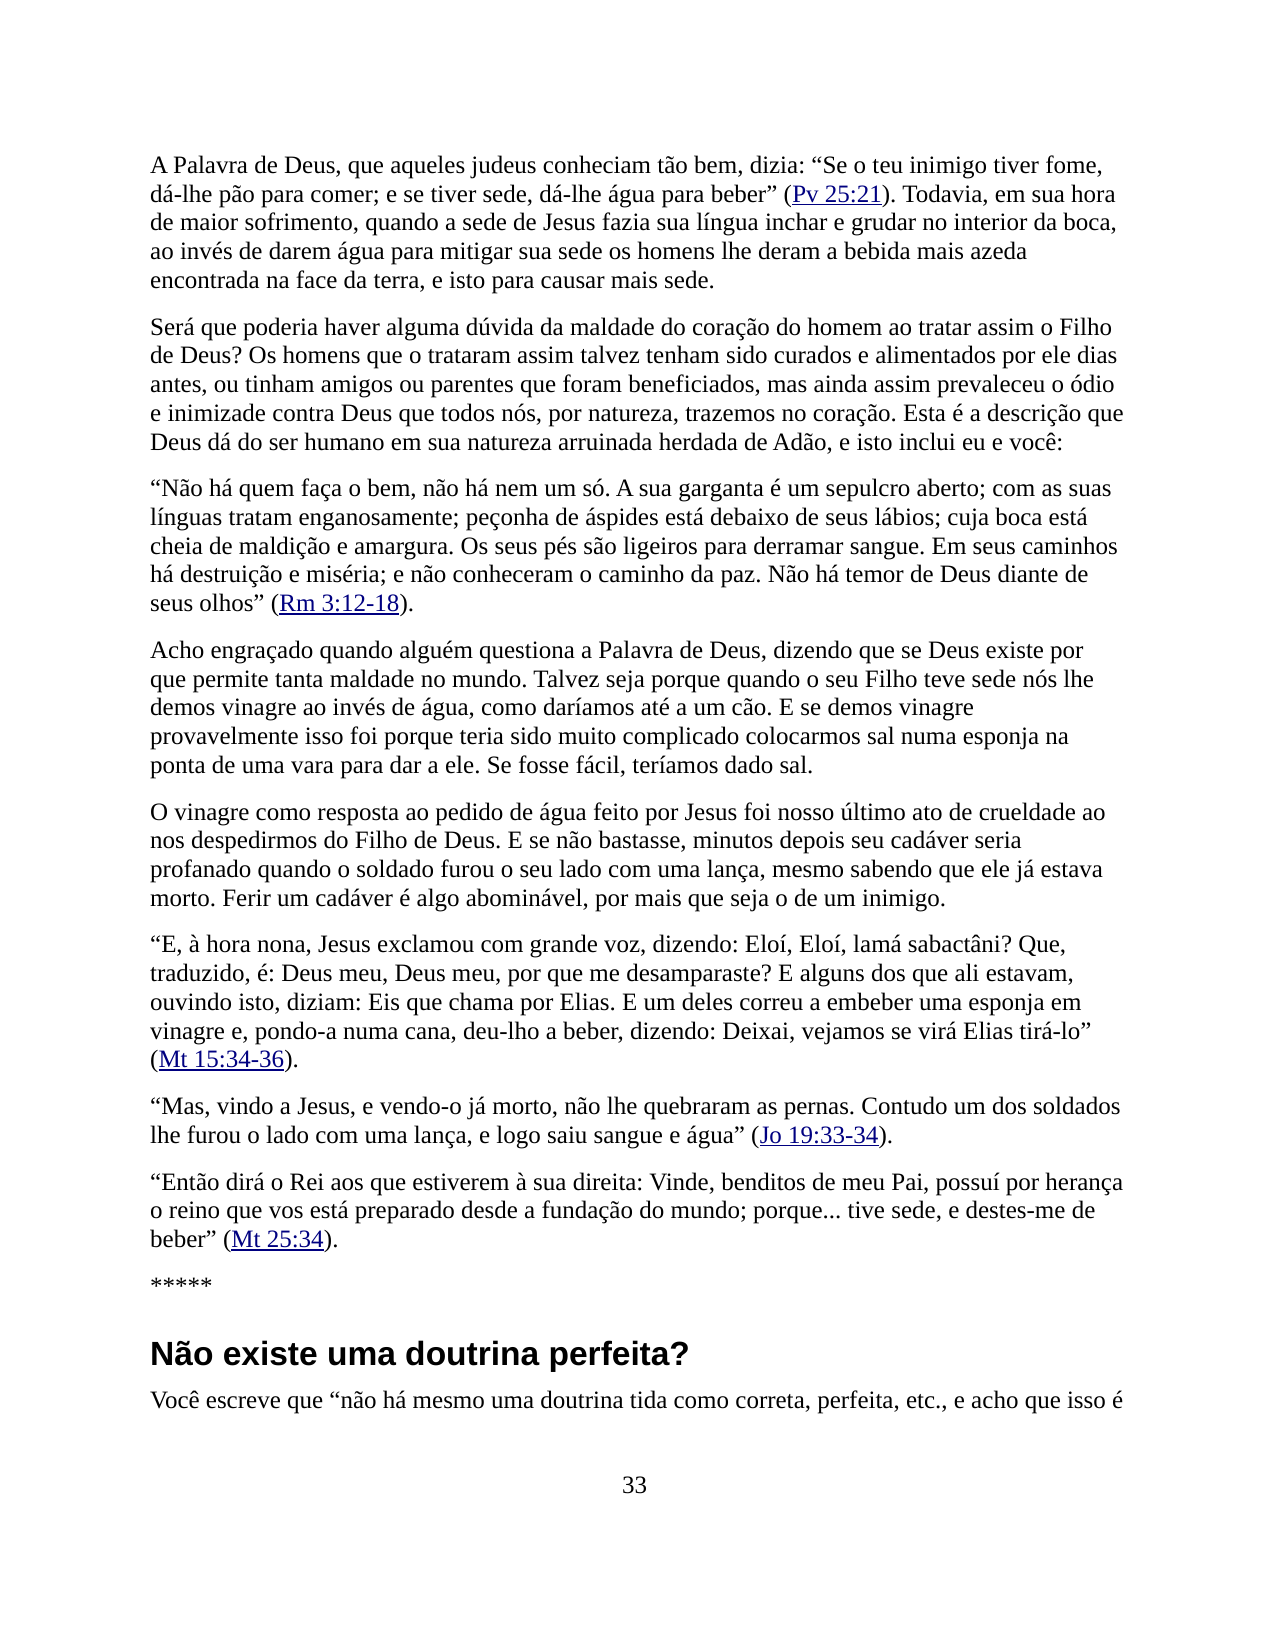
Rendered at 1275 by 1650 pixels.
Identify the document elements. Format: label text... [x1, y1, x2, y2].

text A Palavra de Deus, que aqueles judeus conheciam tão bem, dizia: “Se o teu inimigo tiver fome, dá-lhe pão para comer; e se tiver sede, dá-lhe água para beber” (Pv 25:21). Todavia, em sua hora de maior sofrimento, quando a sede de Jesus fazia sua língua inchar e grudar no interior da boca, ao invés de darem água para mitigar sua sede os homens lhe deram a bebida mais azeda encontrada na face da terra, e isto para causar mais sede. [150, 150, 1125, 294]
text ***** [150, 1271, 1125, 1299]
subtitle Não existe uma doutrina perfeita? [150, 1333, 1125, 1372]
text “E, à hora nona, Jesus exclamou com grande voz, dizendo: Eloí, Eloí, lamá sabactâni? Que, traduzido, é: Deus meu, Deus meu, por que me desamparaste? E alguns dos que ali estavam, ouvindo isto, diziam: Eis que chama por Elias. E um deles correu a embeber uma esponja em vinagre e, pondo-a numa cana, deu-lho a beber, dizendo: Deixai, vejamos se virá Elias tirá-lo” (Mt 15:34-36). [150, 929, 1125, 1073]
text “Não há quem faça o bem, não há nem um só. A sua garganta é um sepulcro aberto; com as suas línguas tratam enganosamente; peçonha de áspides está debaixo de seus lábios; cuja boca está cheia de maldição e amargura. Os seus pés são ligeiros para derramar sangue. Em seus caminhos há destruição e miséria; e não conheceram o caminho da paz. Não há temor de Deus diante de seus olhos” (Rm 3:12-18). [150, 473, 1125, 617]
text Acho engraçado quando alguém questiona a Palavra de Deus, dizendo que se Deus existe por que permite tanta maldade no mundo. Talvez seja porque quando o seu Filho teve sede nós lhe demos vinagre ao invés de água, como daríamos até a um cão. E se demos vinagre provavelmente isso foi porque teria sido muito complicado colocarmos sal numa esponja na ponta de uma vara para dar a ele. Se fosse fácil, teríamos dado sal. [150, 635, 1125, 779]
text O vinagre como resposta ao pedido de água feito por Jesus foi nosso último ato de crueldade ao nos despedirmos do Filho de Deus. E se não bastasse, minutos depois seu cadáver seria profanado quando o soldado furou o seu lado com uma lança, mesmo sabendo que ele já estava morto. Ferir um cadáver é algo abominável, por mais que seja o de um inimigo. [150, 797, 1125, 912]
text “Então dirá o Rei aos que estiverem à sua direita: Vinde, benditos de meu Pai, possuí por herança o reino que vos está preparado desde a fundação do mundo; porque... tive sede, e destes-me de beber” (Mt 25:34). [150, 1167, 1125, 1253]
text Será que poderia haver alguma dúvida da maldade do coração do homem ao tratar assim o Filho de Deus? Os homens que o trataram assim talvez tenham sido curados e alimentados por ele dias antes, ou tinham amigos ou parentes que foram beneficiados, mas ainda assim prevaleceu o ódio e inimizade contra Deus que todos nós, por natureza, trazemos no coração. Esta é a descrição que Deus dá do ser humano em sua natureza arruinada herdada de Adão, e isto inclui eu e você: [150, 312, 1125, 455]
text Você escreve que “não há mesmo uma doutrina tida como correta, perfeita, etc., e acho que isso é [150, 1385, 1125, 1413]
text “Mas, vindo a Jesus, e vendo-o já morto, não lhe quebraram as pernas. Contudo um dos soldados lhe furou o lado com uma lança, e logo saiu sangue e água” (Jo 19:33-34). [150, 1091, 1125, 1149]
